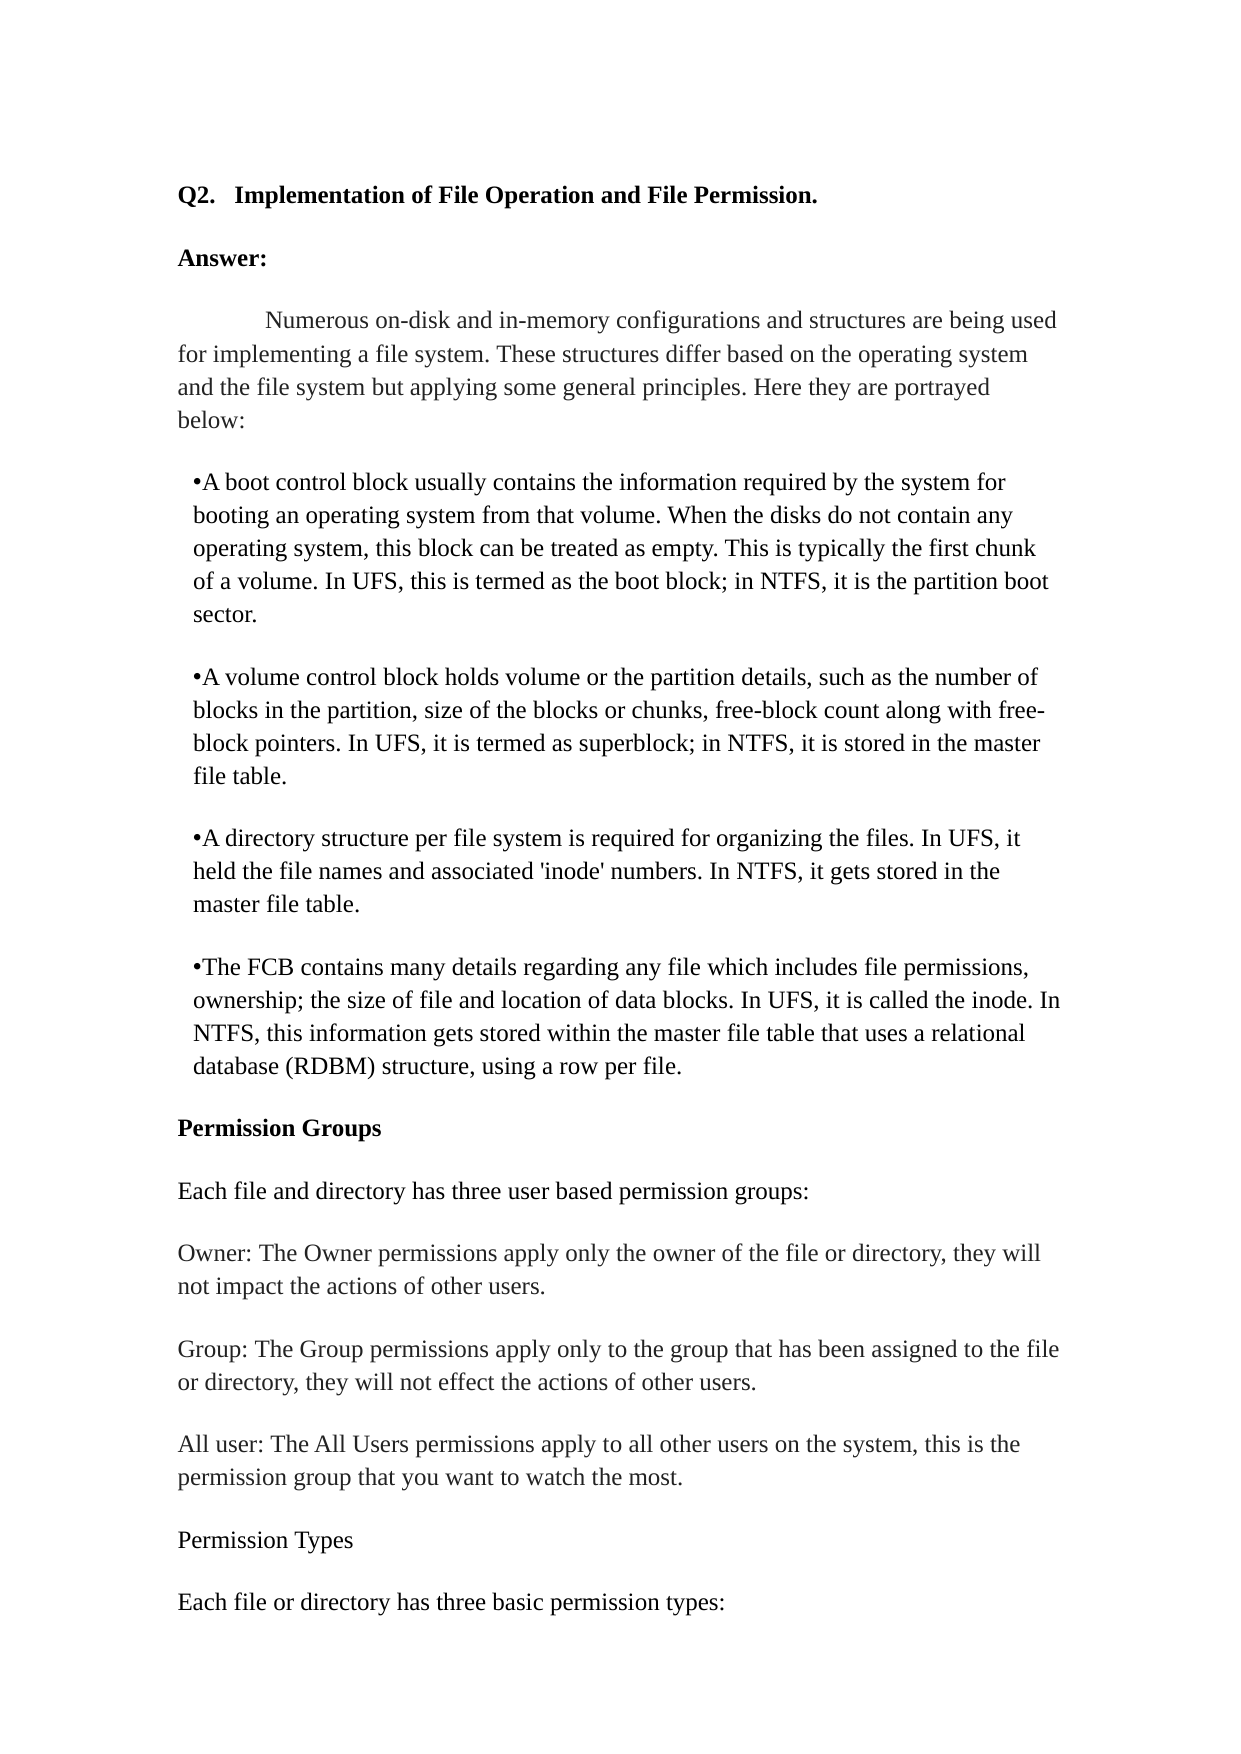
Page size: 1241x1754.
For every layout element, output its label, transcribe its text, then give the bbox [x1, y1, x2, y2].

text Numerous on-disk and in-memory configurations and structures are being used for implementing a file system. These structures differ based on the operating system and the file system but applying some general principles. Here they are portrayed below: [177, 306, 1063, 433]
list The FCB contains many details regarding any file which includes file permissions, ownership; the size of file and location of data blocks. In UFS, it is called the inode. In NTFS, this information gets stored within the master file table that uses a relational database (RDBM) structure, using a row per file. [177, 952, 1063, 1080]
text Answer: [177, 243, 1063, 272]
list A boot control block usually contains the information required by the system for booting an operating system from that volume. When the disks do not contain any operating system, this block can be treated as empty. This is typically the first chunk of a volume. In UFS, this is termed as the boot block; in NTFS, it is the partition boot sector. [177, 467, 1063, 628]
text Permission Groups [177, 1113, 1063, 1142]
text Permission Types [177, 1525, 1063, 1554]
list A directory structure per file system is required for organizing the files. In UFS, it held the file names and associated 'inode' numbers. In NTFS, it gets stored in the master file table. [177, 823, 1063, 918]
text Q2. Implementation of File Operation and File Permission. [177, 181, 1063, 209]
text All user: The All Users permissions apply to all other users on the system, this is the permission group that you want to watch the most. [177, 1429, 1063, 1491]
text Group: The Group permissions apply only to the group that has been assigned to the file or directory, they will not effect the actions of other users. [177, 1334, 1063, 1396]
text Each file or directory has three basic permission types: [177, 1587, 1063, 1616]
text Owner: The Owner permissions apply only the owner of the file or directory, they will not impact the actions of other users. [177, 1238, 1063, 1300]
text Each file and directory has three user based permission groups: [177, 1176, 1063, 1205]
list A volume control block holds volume or the partition details, such as the number of blocks in the partition, size of the blocks or chunks, free-block count along with free-block pointers. In UFS, it is termed as superblock; in NTFS, it is stored in the master file table. [177, 662, 1063, 789]
